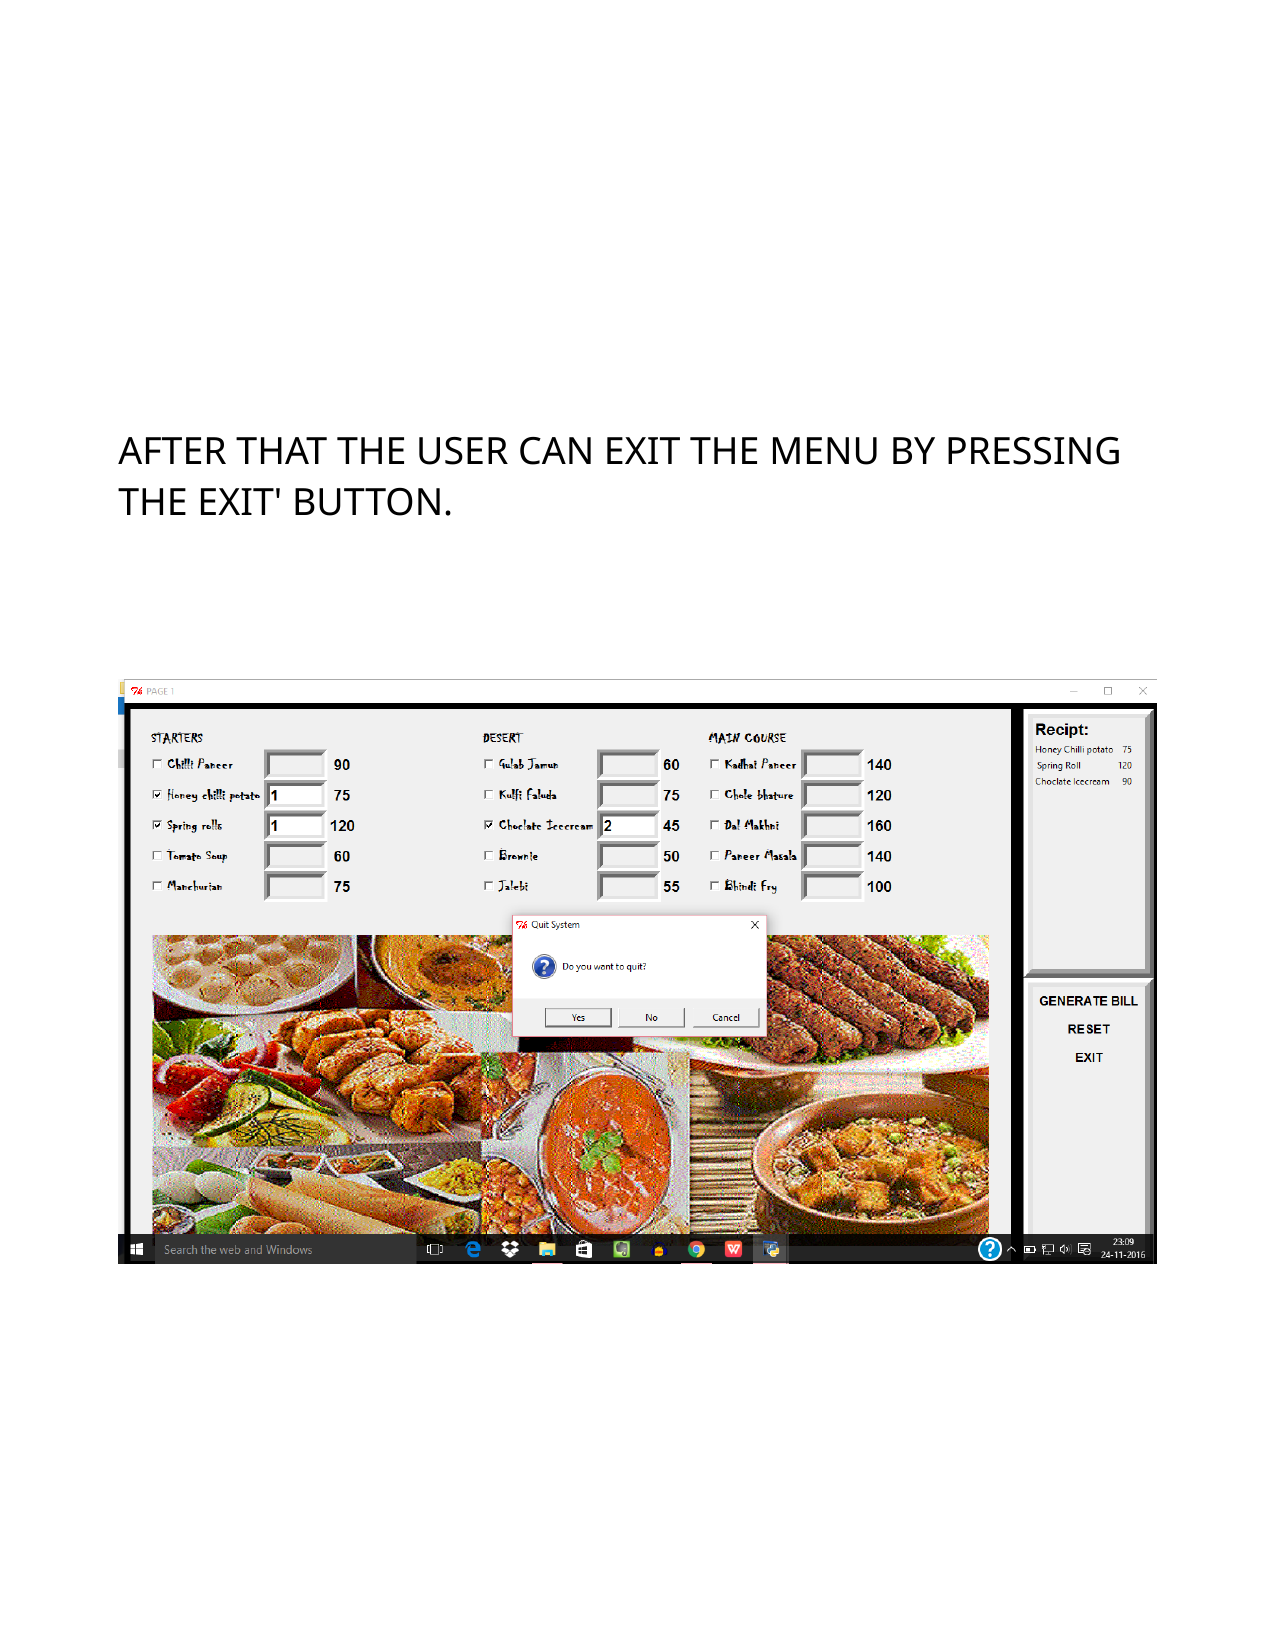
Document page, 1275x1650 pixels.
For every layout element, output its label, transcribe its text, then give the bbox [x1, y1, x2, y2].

text AFTER THAT THE USER CAN EXIT THE MENU BY PRESSING THE EXIT' BUTTON. [118, 424, 1157, 526]
picture [118, 679, 1157, 1264]
